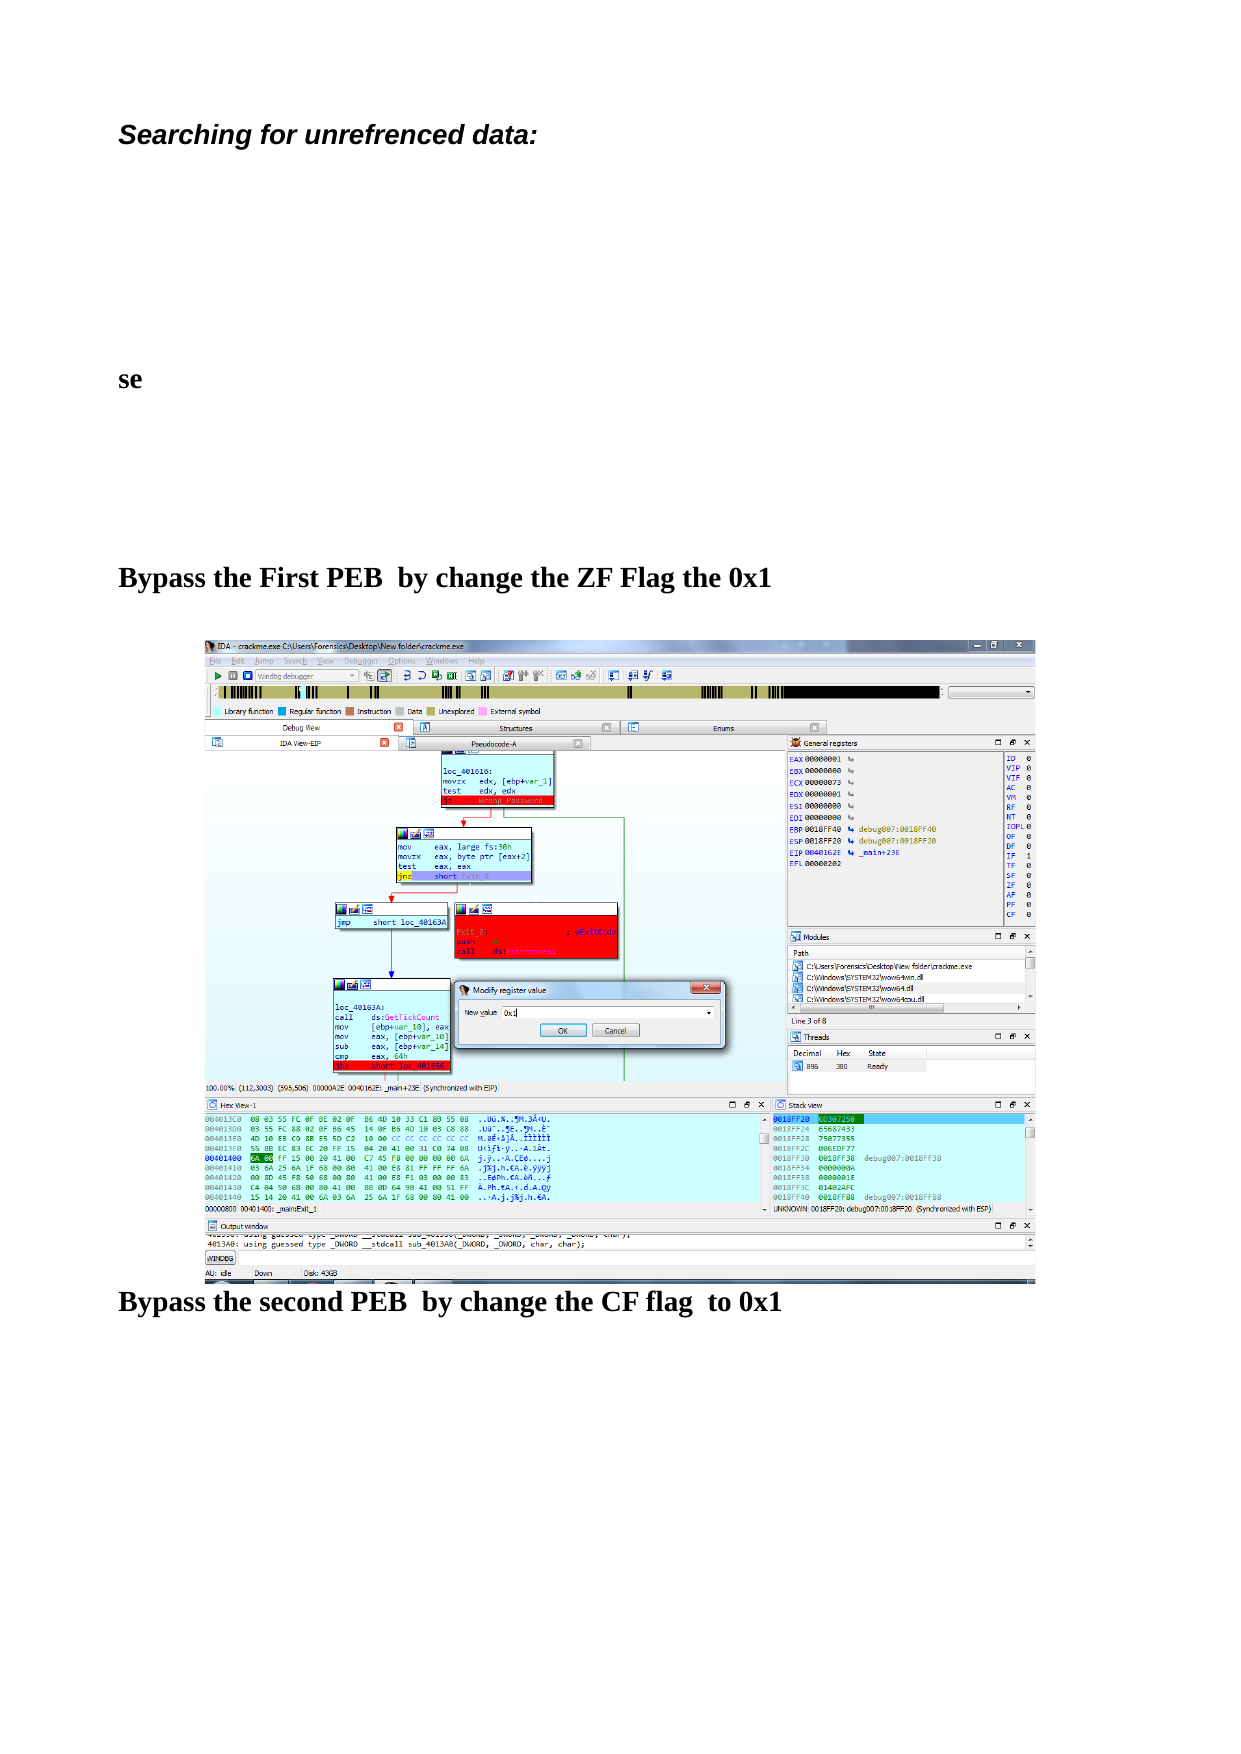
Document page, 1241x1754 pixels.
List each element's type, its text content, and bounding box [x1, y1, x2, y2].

text Bypass the First PEB by change the ZF Flag the 0x1 [118, 560, 1122, 594]
subtitle Searching for unrefrenced data: [118, 118, 1122, 150]
text se [118, 361, 1122, 395]
text Bypass the second PEB by change the CF flag to 0x1 [118, 1105, 1122, 1317]
picture [204, 640, 1036, 1284]
